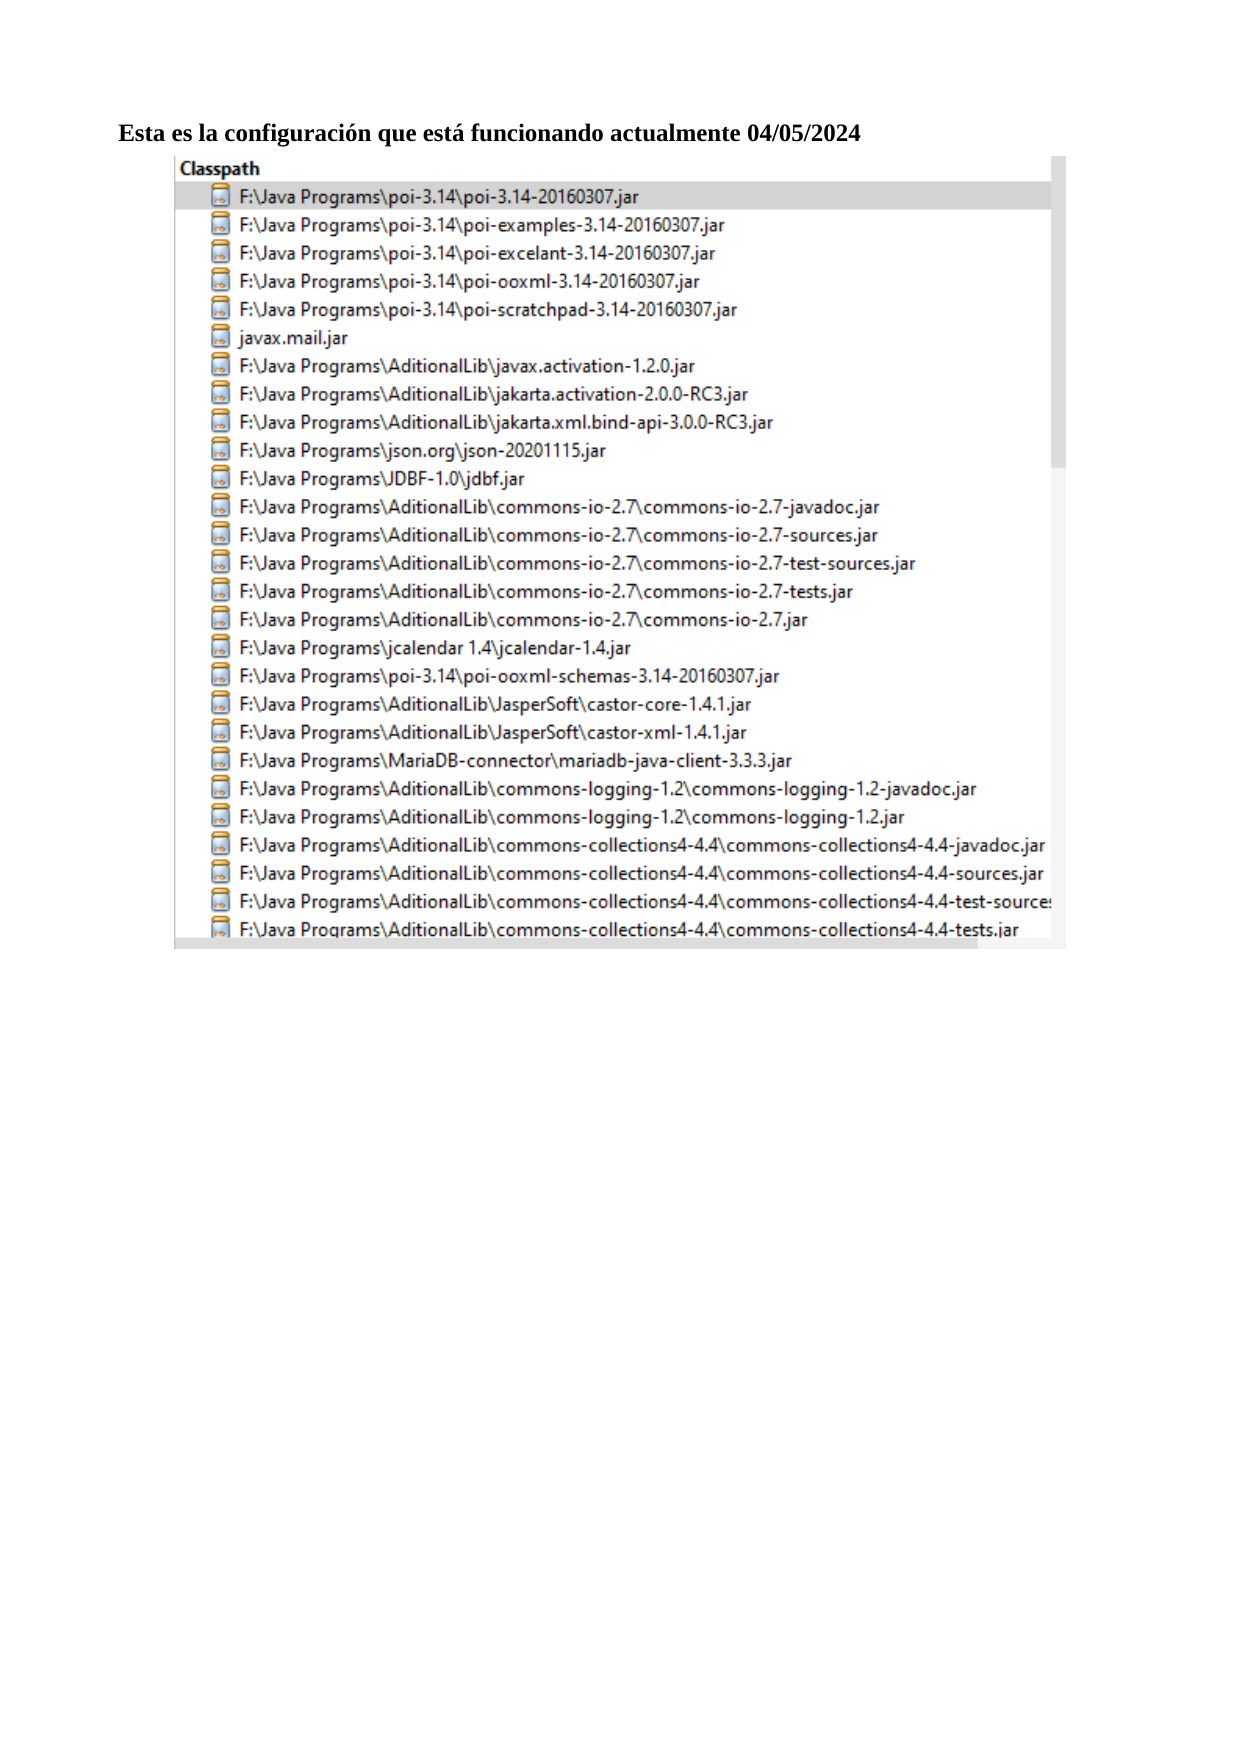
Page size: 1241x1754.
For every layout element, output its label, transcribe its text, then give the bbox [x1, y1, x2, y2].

text Esta es la configuración que está funcionando actualmente 04/05/2024 [118, 118, 1122, 147]
picture [174, 156, 1067, 949]
